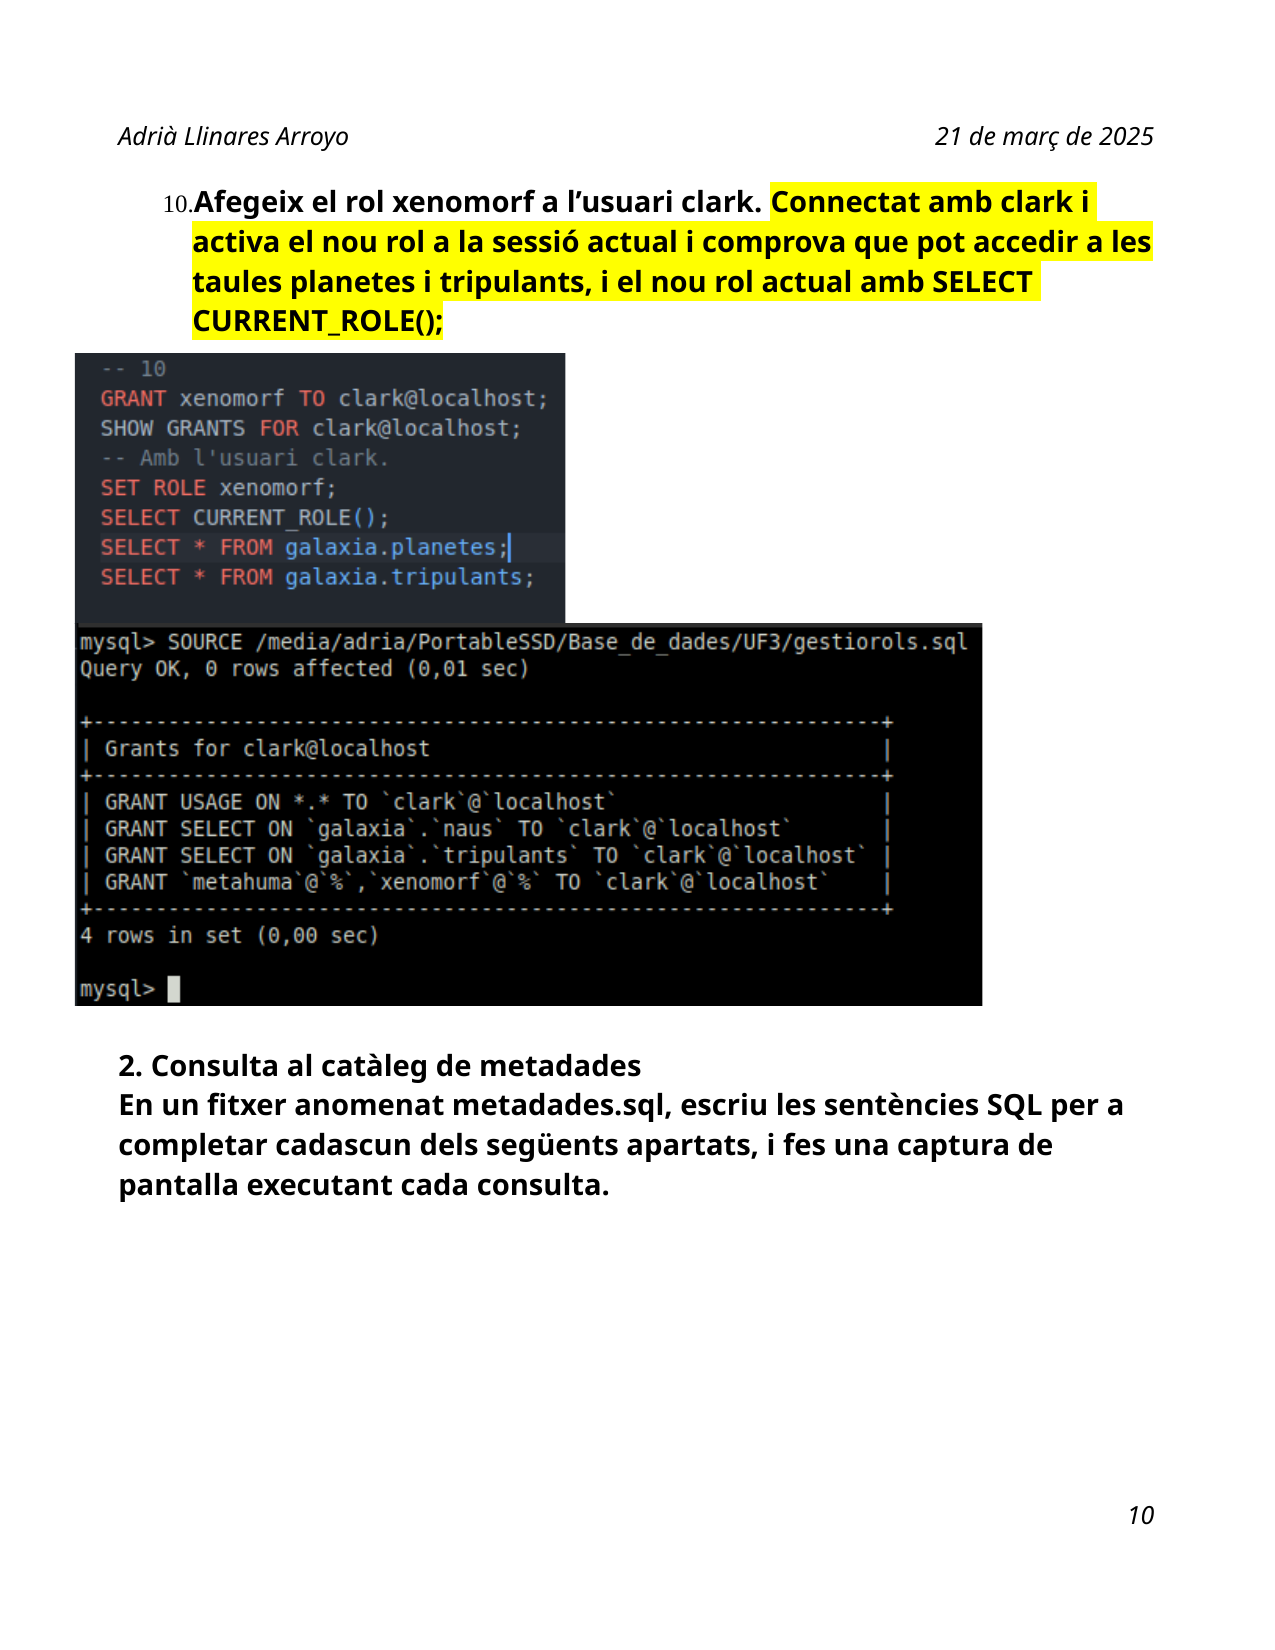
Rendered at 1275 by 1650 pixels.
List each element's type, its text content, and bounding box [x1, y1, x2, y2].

list Afegeix el rol xenomorf a l’usuari clark. Connectat amb clark i activa el nou rol a la sessió actual i comprova que pot accedir a les taules planetes i tripulants, i el nou rol actual amb SELECT CURRENT_ROLE(); [162, 182, 1157, 340]
text 2. Consulta al catàleg de metadades [118, 1045, 1157, 1084]
picture [74, 353, 983, 1006]
text En un fitxer anomenat metadades.sql, escriu les sentències SQL per a completar cadascun dels següents apartats, i fes una captura de pantalla executant cada consulta. [118, 1084, 1157, 1203]
